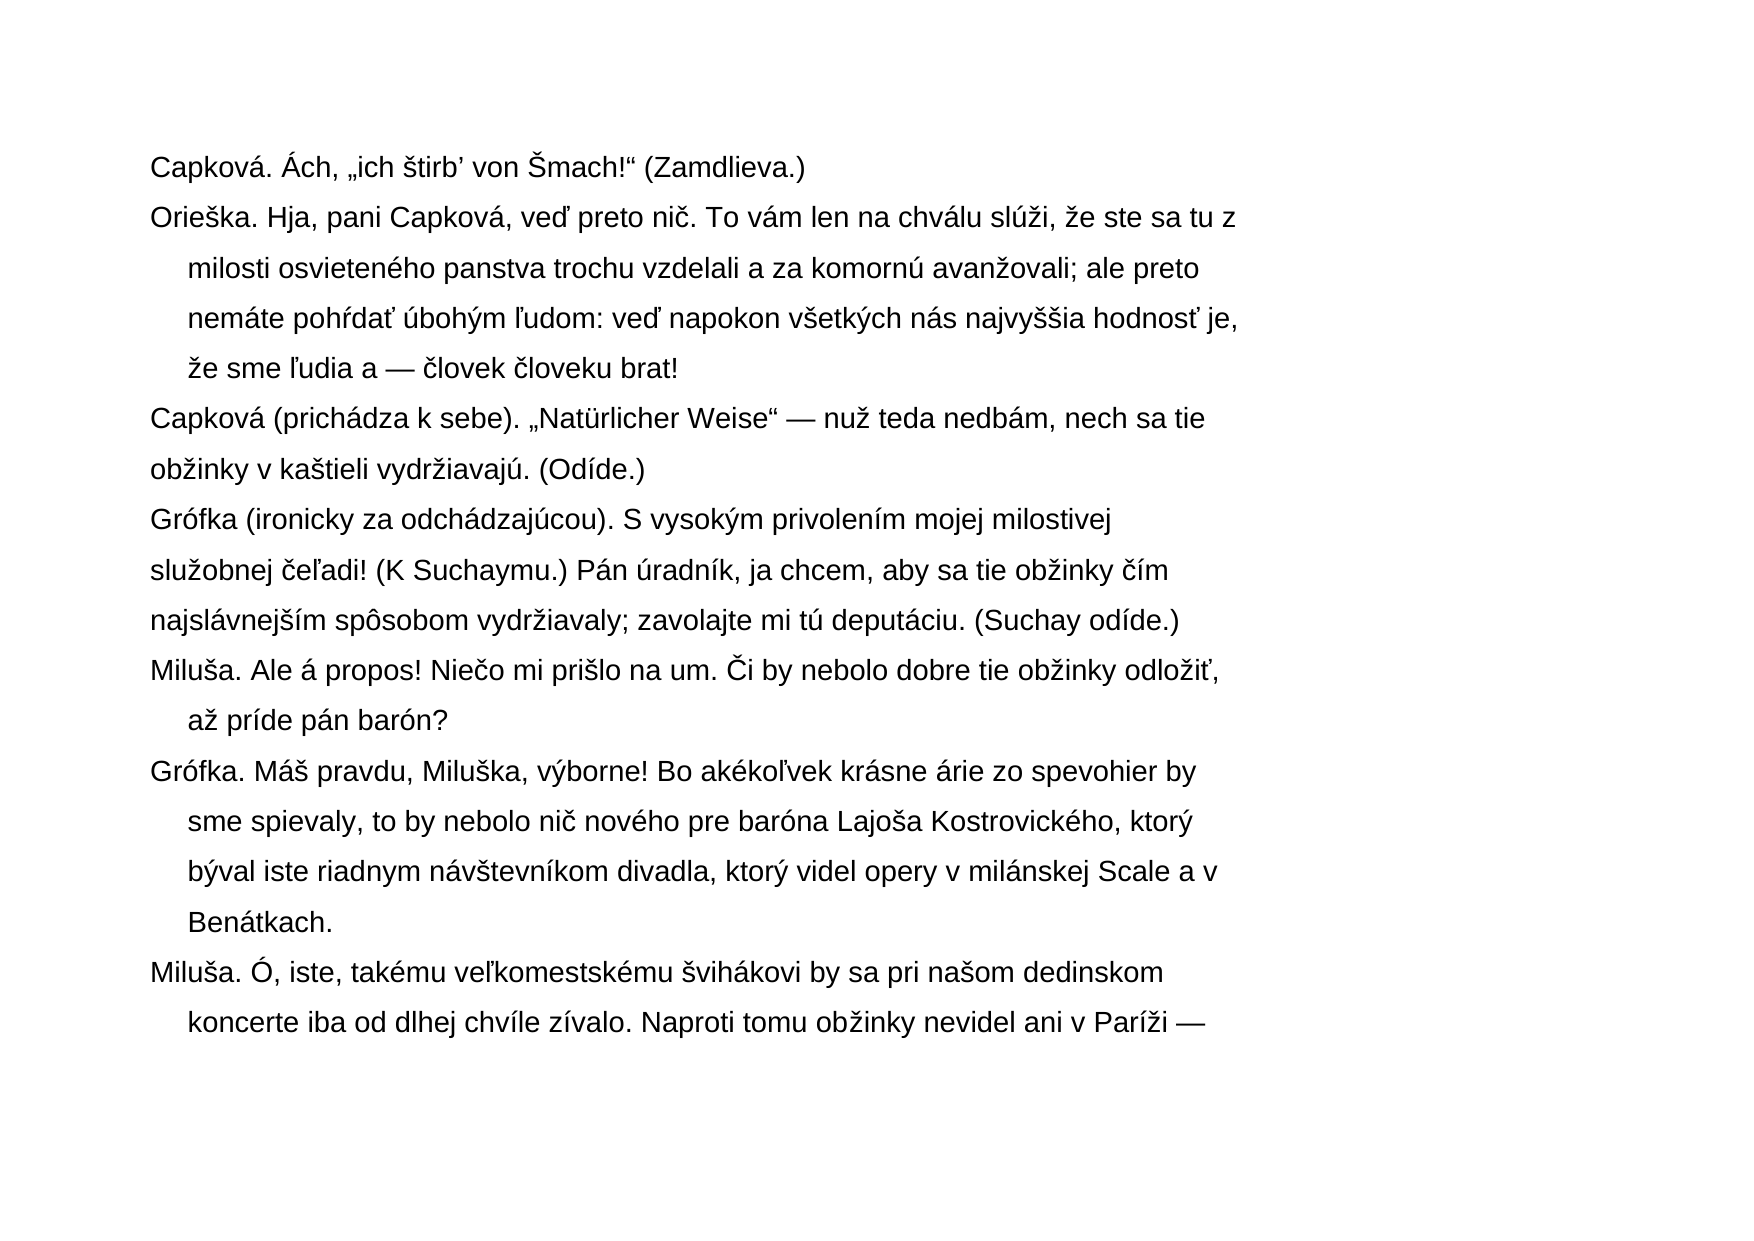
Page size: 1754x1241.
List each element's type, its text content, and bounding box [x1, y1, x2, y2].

text Grófka (ironicky za odchádzajúcou). S vysokým privolením mojej milostivej služobnej čeľadi! (K Suchaymu.) Pán úradník, ja chcem, aby sa tie obžinky čím najslávnejším spôsobom vydržiavaly; zavolajte mi tú deputáciu. (Suchay odíde.) [150, 502, 1243, 636]
text Capková. Ách, „ich štirb’ von Šmach!“ (Zamdlieva.) [150, 150, 1243, 183]
text Grófka. Máš pravdu, Miluška, výborne! Bo akékoľvek krásne árie zo spevohier by sme spievaly, to by nebolo nič nového pre baróna Lajoša Kostrovického, ktorý býval iste riad­nym návštevníkom divadla, ktorý videl opery v milánskej Scale a v Benátkach. [150, 754, 1243, 938]
text Orieška. Hja, pani Capková, veď preto nič. To vám len na chválu slúži, že ste sa tu z mi­losti osvieteného panstva trochu vzdelali a za komornú avanžovali; ale preto nemáte po­hŕdať úbohým ľudom: veď napokon všetkých nás najvyššia hodnosť je, že sme ľudia a — človek človeku brat! [150, 200, 1243, 385]
text Miluša. Ó, iste, takému veľkomestskému švihákovi by sa pri našom dedinskom koncerte iba od dlhej chvíle zívalo. Naproti tomu ob­žinky nevidel ani v Paríži — [150, 955, 1243, 1039]
text Capková (prichádza k sebe). „Natürlicher Weise“ — nuž teda nedbám, nech sa tie obžinky v kaštieli vydržiavajú. (Odíde.) [150, 402, 1243, 485]
text Miluša. Ale á propos! Niečo mi prišlo na um. Či by nebolo dobre tie obžinky odložiť, až príde pán barón? [150, 653, 1243, 737]
